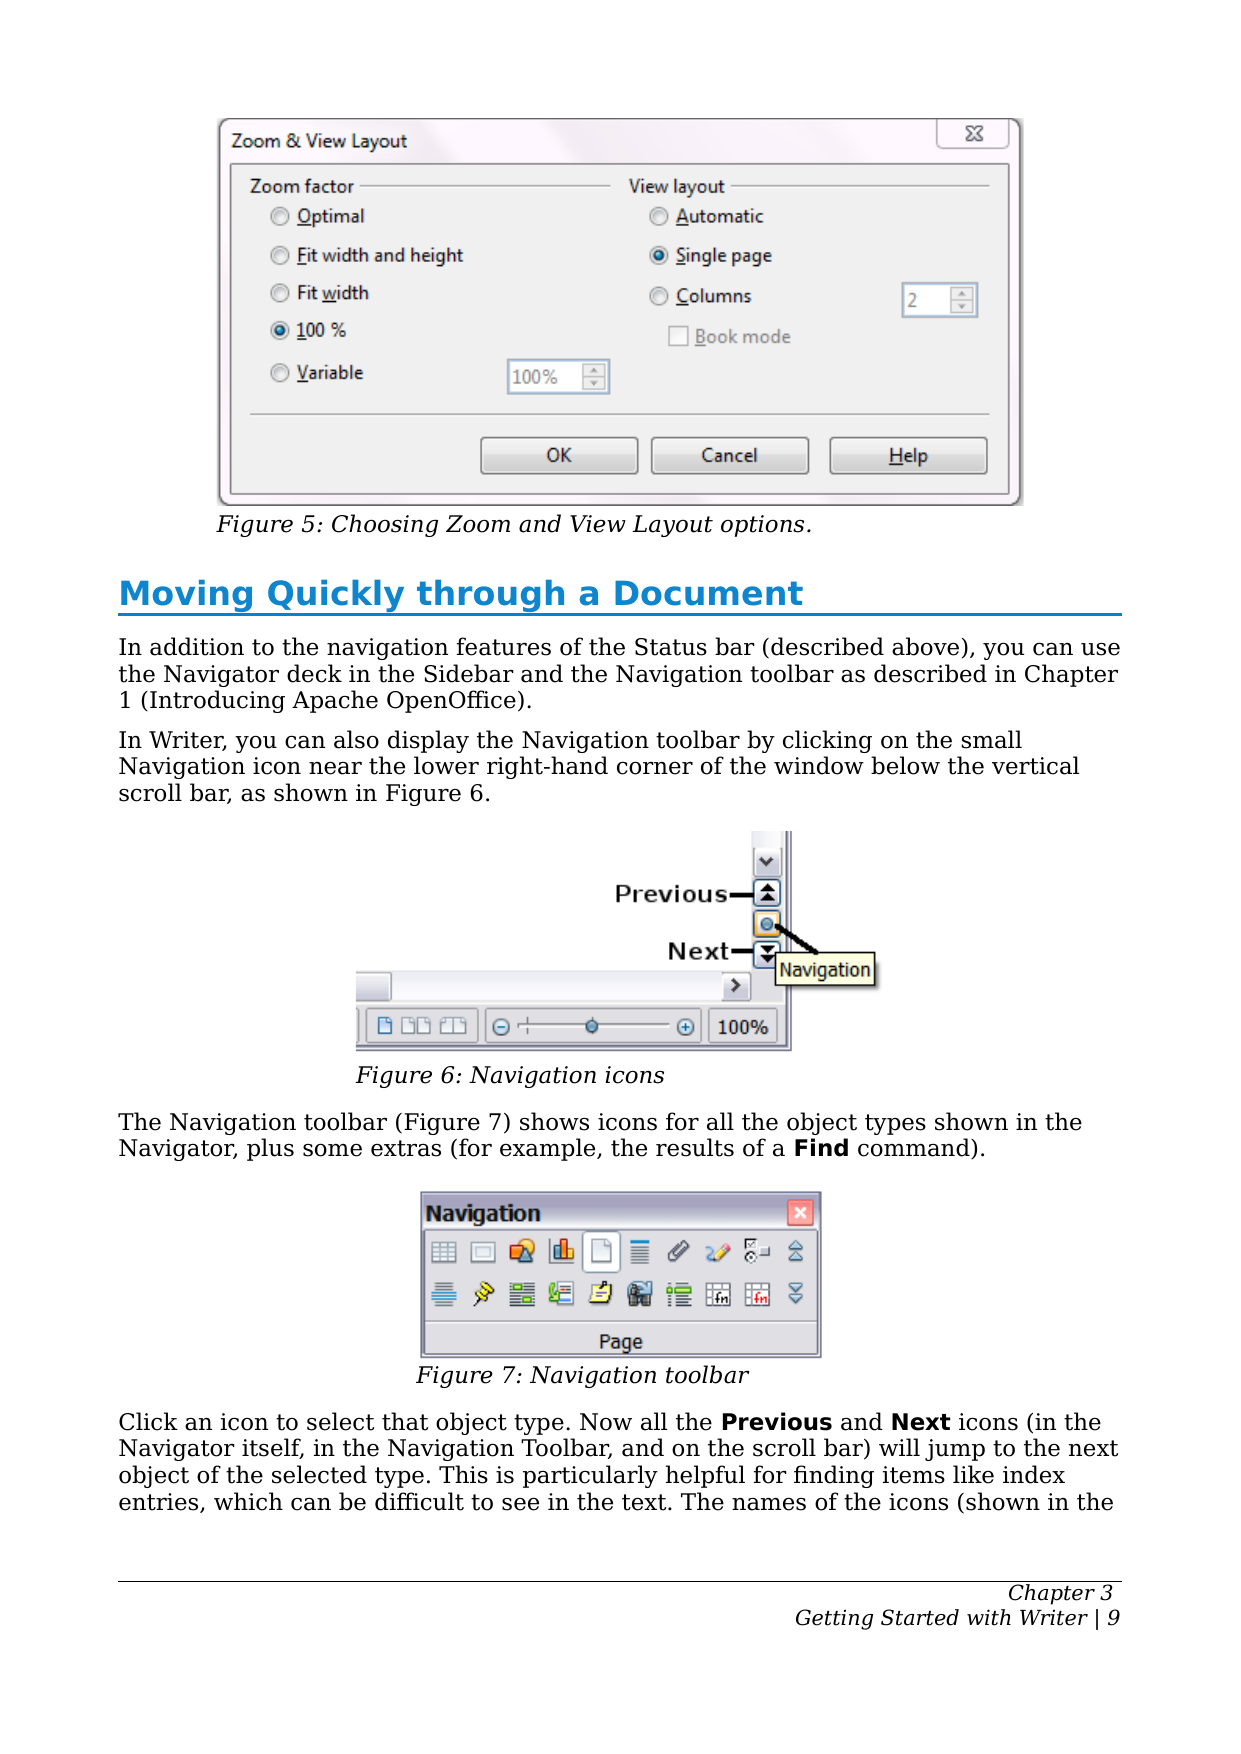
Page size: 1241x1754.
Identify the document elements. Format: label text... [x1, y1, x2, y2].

text In addition to the navigation features of the Status bar (described above), you can use the Navigator deck in the Sidebar and the Navigation toolbar as described in Chapter 1 (Introducing Apache OpenOffice). [118, 634, 1122, 714]
picture [216, 118, 1024, 506]
text The Navigation toolbar (Figure 7) shows icons for all the object types shown in the Navigator, plus some extras (for example, the results of a Find command). [118, 1109, 1122, 1162]
subtitle Moving Quickly through a Document [118, 574, 1122, 613]
picture [355, 831, 885, 1056]
text Figure 7: Navigation toolbar [416, 1363, 824, 1389]
picture [416, 1187, 825, 1363]
text Figure 6: Navigation icons [356, 1062, 884, 1089]
text In Writer, you can also display the Navigation toolbar by clicking on the small Navigation icon near the lower right-hand corner of the window below the vertical scroll bar, as shown in Figure 6. [118, 727, 1122, 807]
text Click an icon to select that object type. Now all the Previous and Next icons (in the Navigator itself, in the Navigation Toolbar, and on the scroll bar) will jump to the next object of the selected type. This is particularly helpful for finding items like index entries, which can be difficult to see in the text. The names of the icons (shown in the [118, 1409, 1122, 1516]
text Figure 5: Choosing Zoom and View Layout options. [217, 512, 1024, 538]
